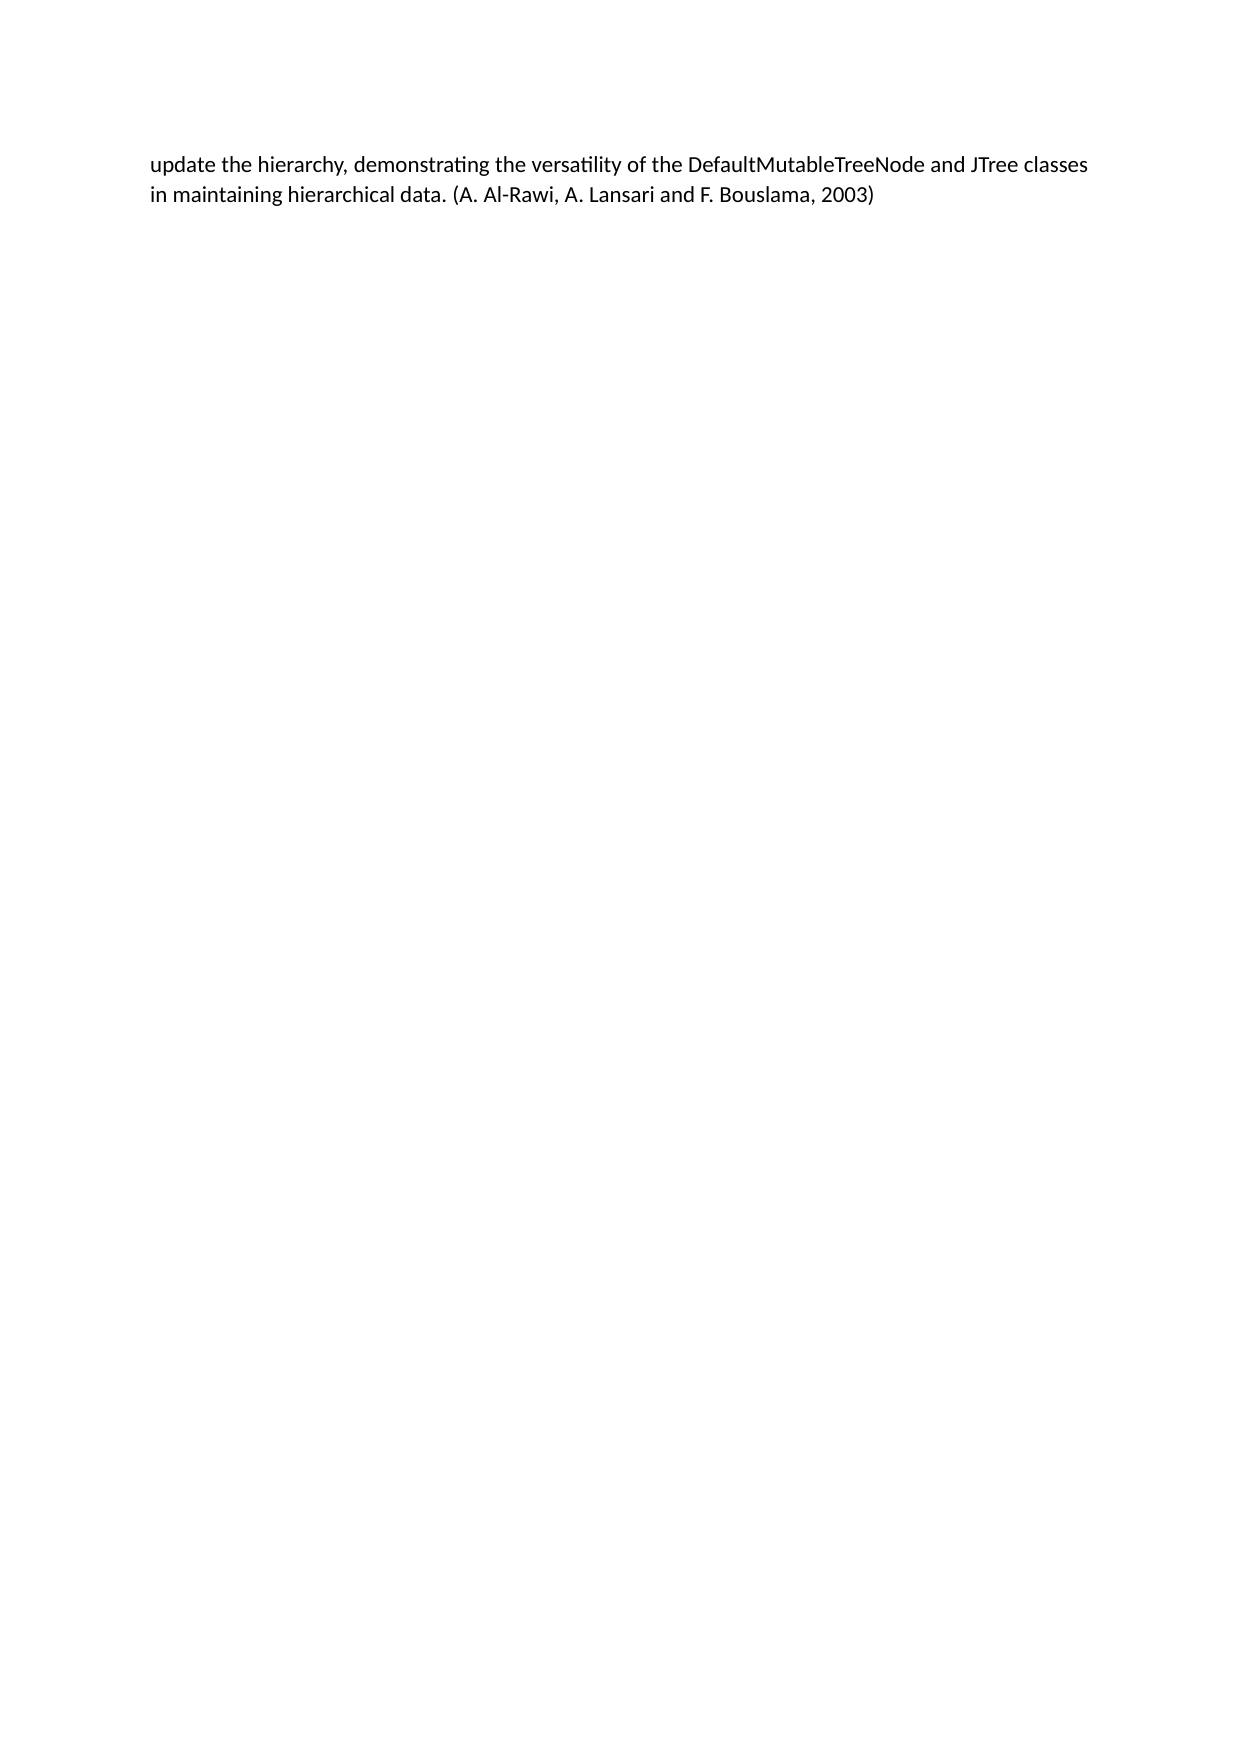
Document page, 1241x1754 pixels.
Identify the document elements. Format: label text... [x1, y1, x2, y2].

text update the hierarchy, demonstrating the versatility of the DefaultMutableTreeNode and JTree classes in maintaining hierarchical data. (A. Al-Rawi, A. Lansari and F. Bouslama, 2003) [150, 150, 1090, 208]
